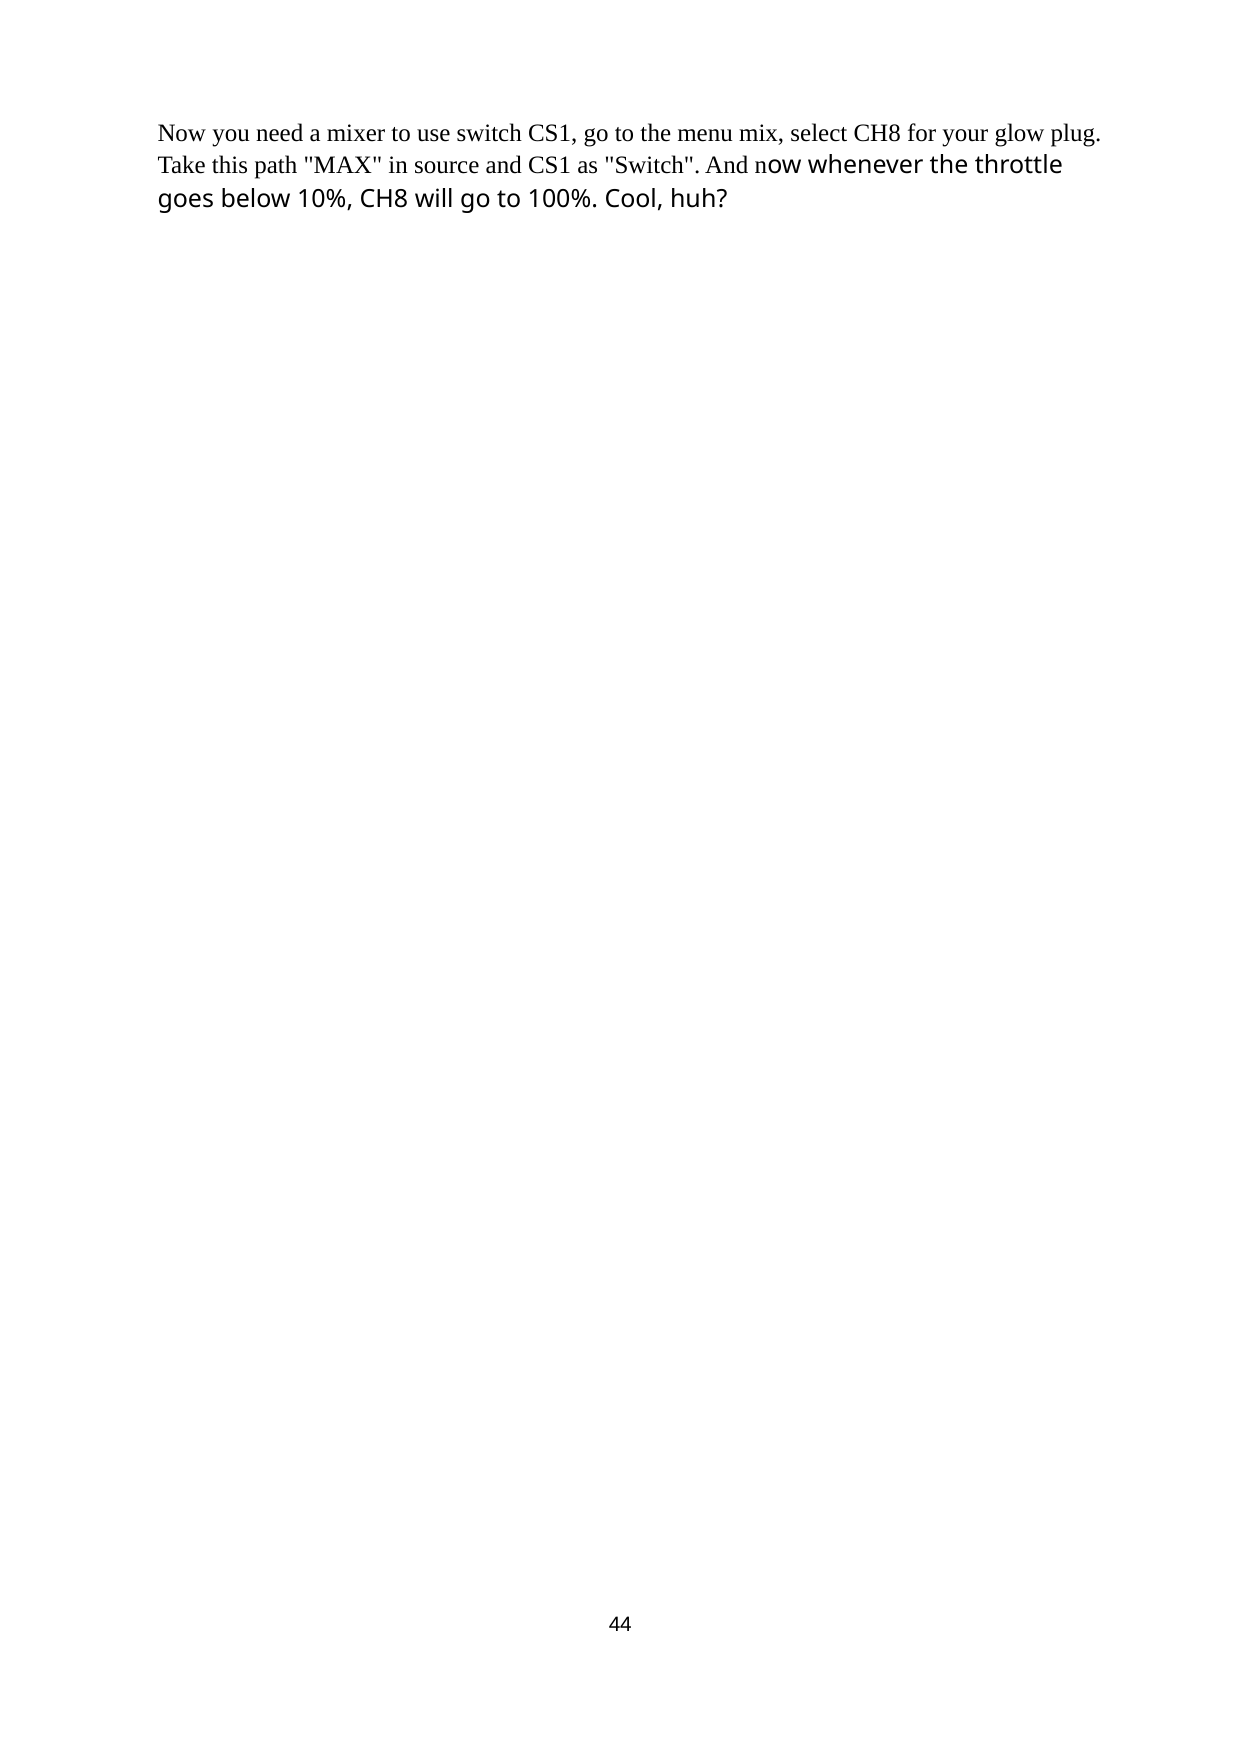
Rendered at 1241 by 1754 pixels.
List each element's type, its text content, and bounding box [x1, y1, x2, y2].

text Now you need a mixer to use switch CS1, go to the menu mix, select CH8 for your glow plug. Take this path "MAX" in source and CS1 as "Switch". And now whenever the throttle goes below 10%, CH8 will go to 100%. Cool, huh? [157, 118, 1122, 215]
